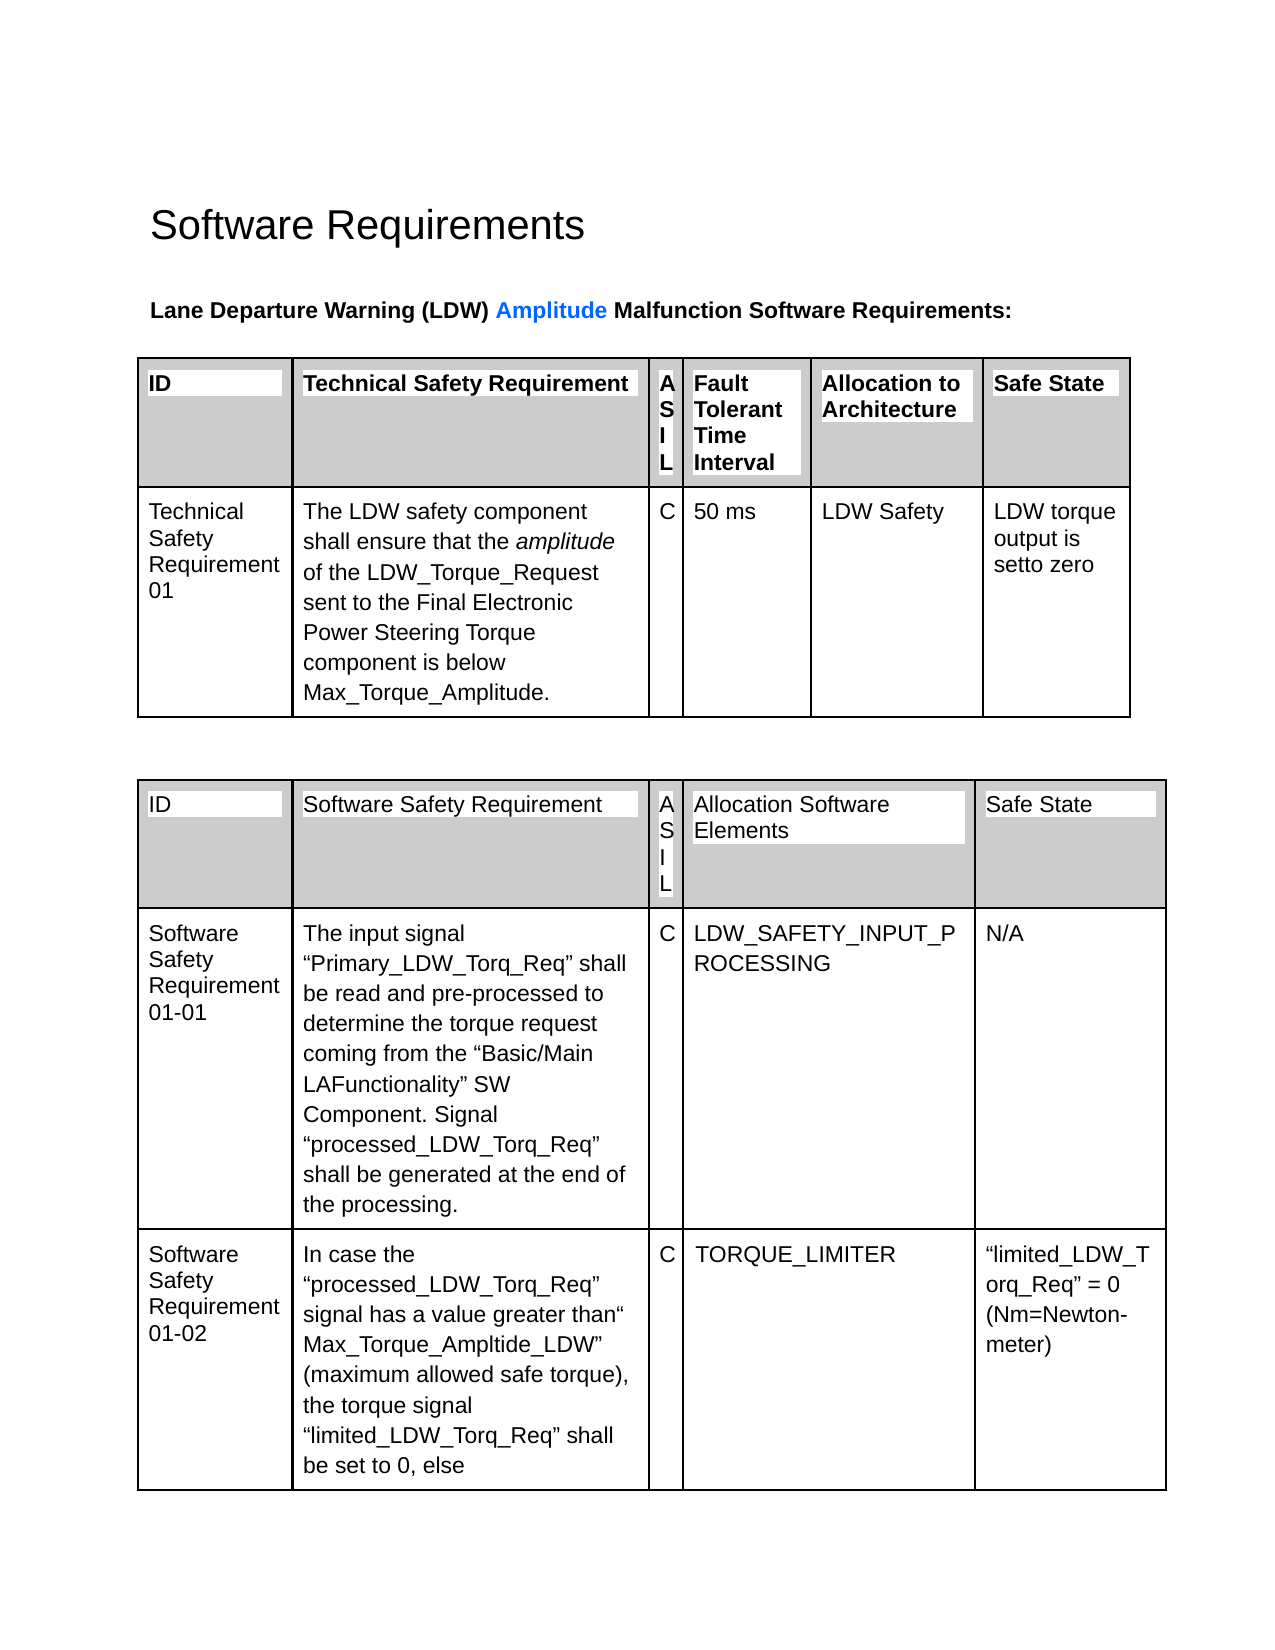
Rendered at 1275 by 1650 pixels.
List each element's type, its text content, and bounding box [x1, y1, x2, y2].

table_cell LDW torque output is setto zero [984, 488, 1129, 716]
table_cell C [650, 1230, 682, 1489]
table_cell TORQUE_LIMITER [684, 1230, 974, 1489]
table_cell LDW Safety [812, 488, 982, 716]
table_header Safe State [984, 359, 1129, 486]
table_header ASIL [650, 781, 682, 907]
table_cell LDW_SAFETY_INPUT_PROCESSING [684, 909, 974, 1228]
table_header Safe State [976, 781, 1165, 907]
table_cell C [650, 488, 682, 716]
table_cell The input signal “Primary_LDW_Torq_Req” shall be read and pre-processed to determine the torque request coming from the “Basic/Main LAFunctionality” SW Component. Signal “processed_LDW_Torq_Req” shall be generated at the end of the processing. [294, 909, 648, 1228]
table_cell N/A [976, 909, 1165, 1228]
table_header ID [139, 359, 291, 486]
table_header Allocation to Architecture [812, 359, 982, 486]
table_cell In case the “processed_LDW_Torq_Req” signal has a value greater than“ Max_Torque_Ampltide_LDW” (maximum allowed safe torque), the torque signal “limited_LDW_Torq_Req” shall be set to 0, else [294, 1230, 648, 1489]
table_cell “limited_LDW_Torq_Req” = 0 (Nm=Newton-meter) [976, 1230, 1165, 1489]
subtitle Software Requirements [150, 200, 1125, 248]
table_header ASIL [650, 359, 682, 486]
table_cell Technical Safety Requirement 01 [139, 488, 291, 716]
text Lane Departure Warning (LDW) Amplitude Malfunction Software Requirements: [150, 297, 1125, 323]
table_cell Software Safety Requirement 01-02 [139, 1230, 291, 1489]
table_header ID [139, 781, 291, 907]
table_cell The LDW safety component shall ensure that the amplitude of the LDW_Torque_Request sent to the Final Electronic Power Steering Torque component is below Max_Torque_Amplitude. [294, 488, 648, 716]
table_header Allocation Software Elements [684, 781, 974, 907]
table_cell Software Safety Requirement 01-01 [139, 909, 291, 1228]
table_header Technical Safety Requirement [294, 359, 648, 486]
table_cell C [650, 909, 682, 1228]
table_cell 50 ms [684, 488, 810, 716]
table_header Software Safety Requirement [294, 781, 648, 907]
table_header Fault Tolerant Time Interval [684, 359, 810, 486]
